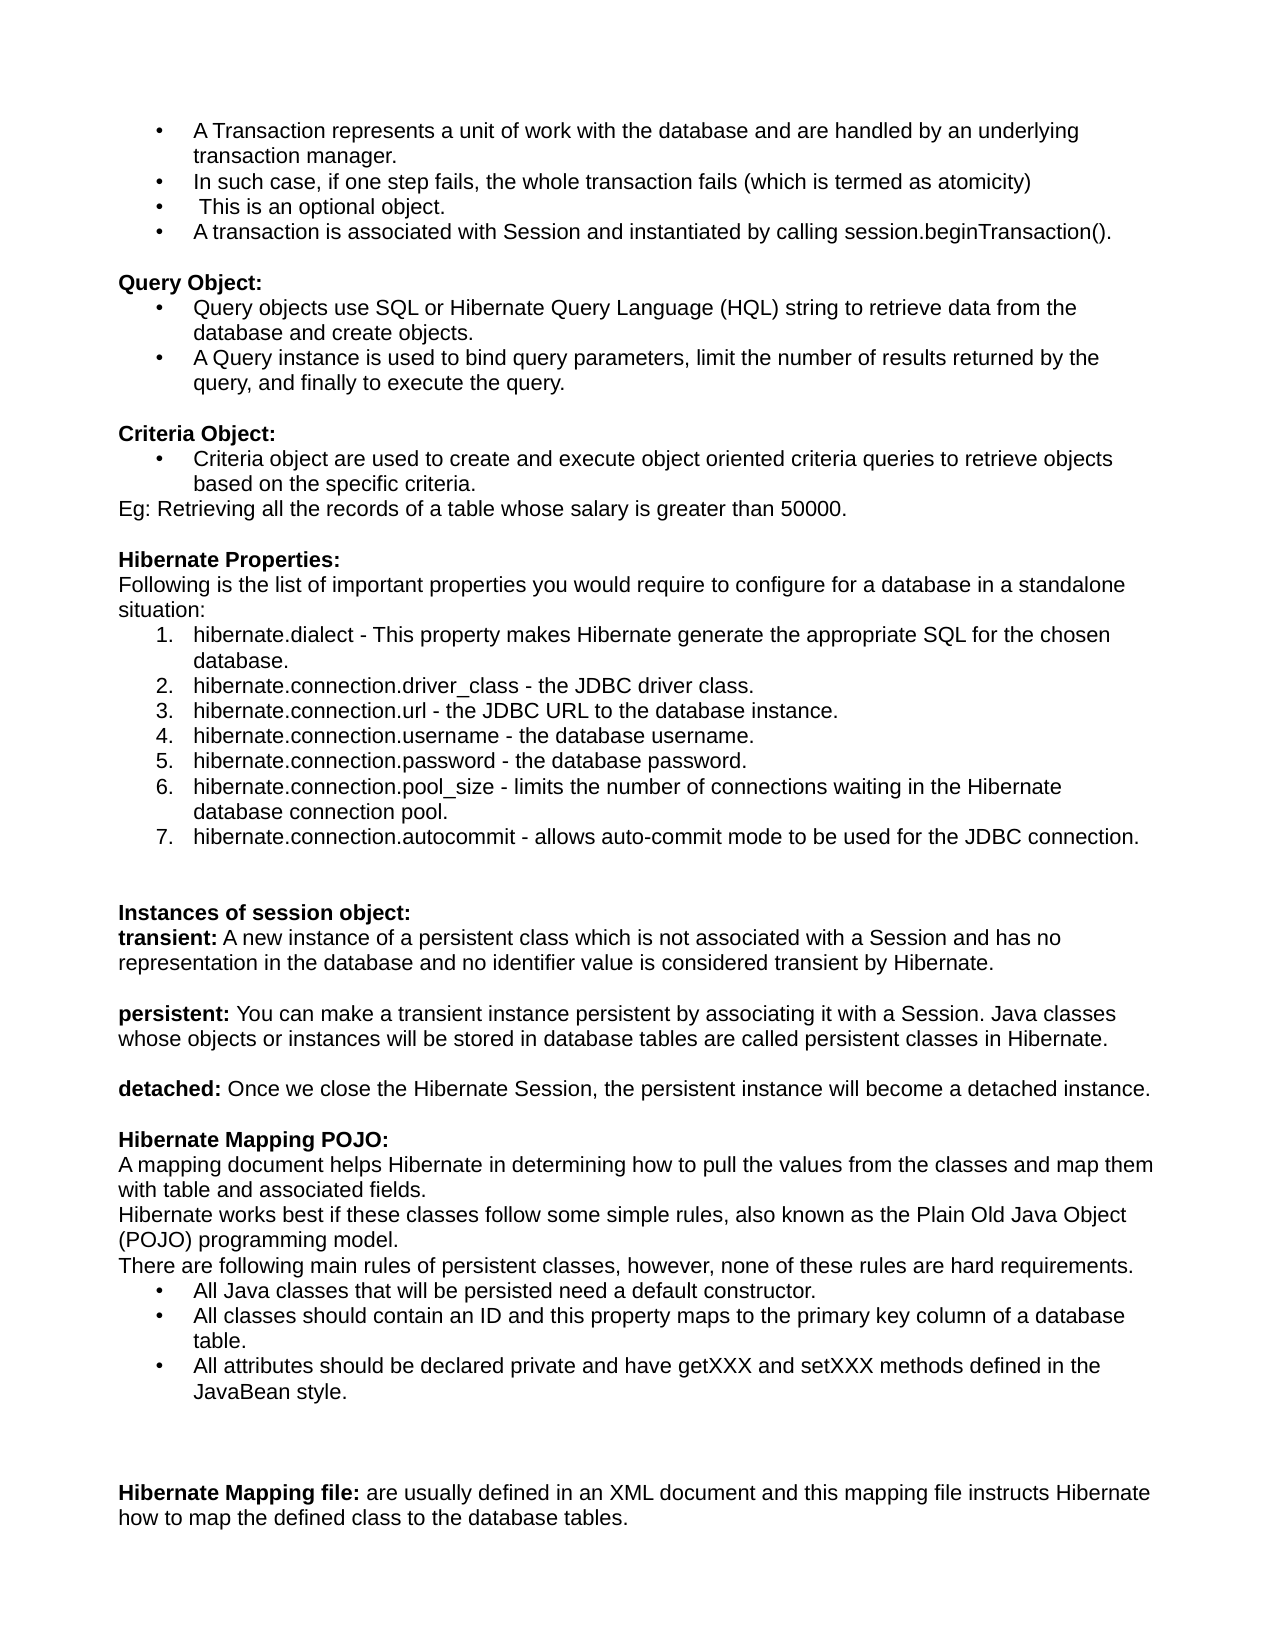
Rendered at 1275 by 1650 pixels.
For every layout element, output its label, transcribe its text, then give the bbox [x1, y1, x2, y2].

list A Transaction represents a unit of work with the database and are handled by an underlying transaction manager. [156, 118, 1157, 168]
text Hibernate works best if these classes follow some simple rules, also known as the Plain Old Java Object (POJO) programming model. [118, 1202, 1157, 1252]
text detached: Once we close the Hibernate Session, the persistent instance will become a detached instance. [118, 1076, 1157, 1101]
text Criteria Object: [118, 421, 1157, 446]
list Query objects use SQL or Hibernate Query Language (HQL) string to retrieve data from the database and create objects. [156, 294, 1157, 345]
text transient: A new instance of a persistent class which is not associated with a Session and has no representation in the database and no identifier value is considered transient by Hibernate. [118, 925, 1157, 975]
text Following is the list of important properties you would require to configure for a database in a standalone situation: [118, 572, 1157, 622]
text persistent: You can make a transient instance persistent by associating it with a Session. Java classes whose objects or instances will be stored in database tables are called persistent classes in Hibernate. [118, 1000, 1157, 1051]
text Query Object: [118, 269, 1157, 294]
text Hibernate Mapping POJO: [118, 1126, 1157, 1152]
list hibernate.connection.url - the JDBC URL to the database instance. [156, 698, 1157, 723]
list hibernate.connection.password - the database password. [156, 748, 1157, 773]
text A mapping document helps Hibernate in determining how to pull the values from the classes and map them with table and associated fields. [118, 1152, 1157, 1202]
list hibernate.connection.username - the database username. [156, 723, 1157, 748]
text Instances of session object: [118, 899, 1157, 925]
text Hibernate Mapping file: are usually defined in an XML document and this mapping file instructs Hibernate how to map the defined class to the database tables. [118, 1479, 1157, 1530]
list All Java classes that will be persisted need a default constructor. [156, 1278, 1157, 1303]
list All classes should contain an ID and this property maps to the primary key column of a database table. [156, 1303, 1157, 1353]
list hibernate.connection.driver_class - the JDBC driver class. [156, 673, 1157, 698]
list A Query instance is used to bind query parameters, limit the number of results returned by the query, and finally to execute the query. [156, 345, 1157, 395]
text Eg: Retrieving all the records of a table whose salary is greater than 50000. [118, 496, 1157, 521]
list hibernate.dialect - This property makes Hibernate generate the appropriate SQL for the chosen database. [156, 622, 1157, 673]
list All attributes should be declared private and have getXXX and setXXX methods defined in the JavaBean style. [156, 1353, 1157, 1404]
list hibernate.connection.pool_size - limits the number of connections waiting in the Hibernate database connection pool. [156, 773, 1157, 824]
text Hibernate Properties: [118, 547, 1157, 572]
list A transaction is associated with Session and instantiated by calling session.beginTransaction(). [156, 219, 1157, 244]
text There are following main rules of persistent classes, however, none of these rules are hard requirements. [118, 1252, 1157, 1278]
list Criteria object are used to create and execute object oriented criteria queries to retrieve objects based on the specific criteria. [156, 446, 1157, 496]
list In such case, if one step fails, the whole transaction fails (which is termed as atomicity) [156, 168, 1157, 194]
list hibernate.connection.autocommit - allows auto-commit mode to be used for the JDBC connection. [156, 824, 1157, 849]
list This is an optional object. [156, 194, 1157, 219]
